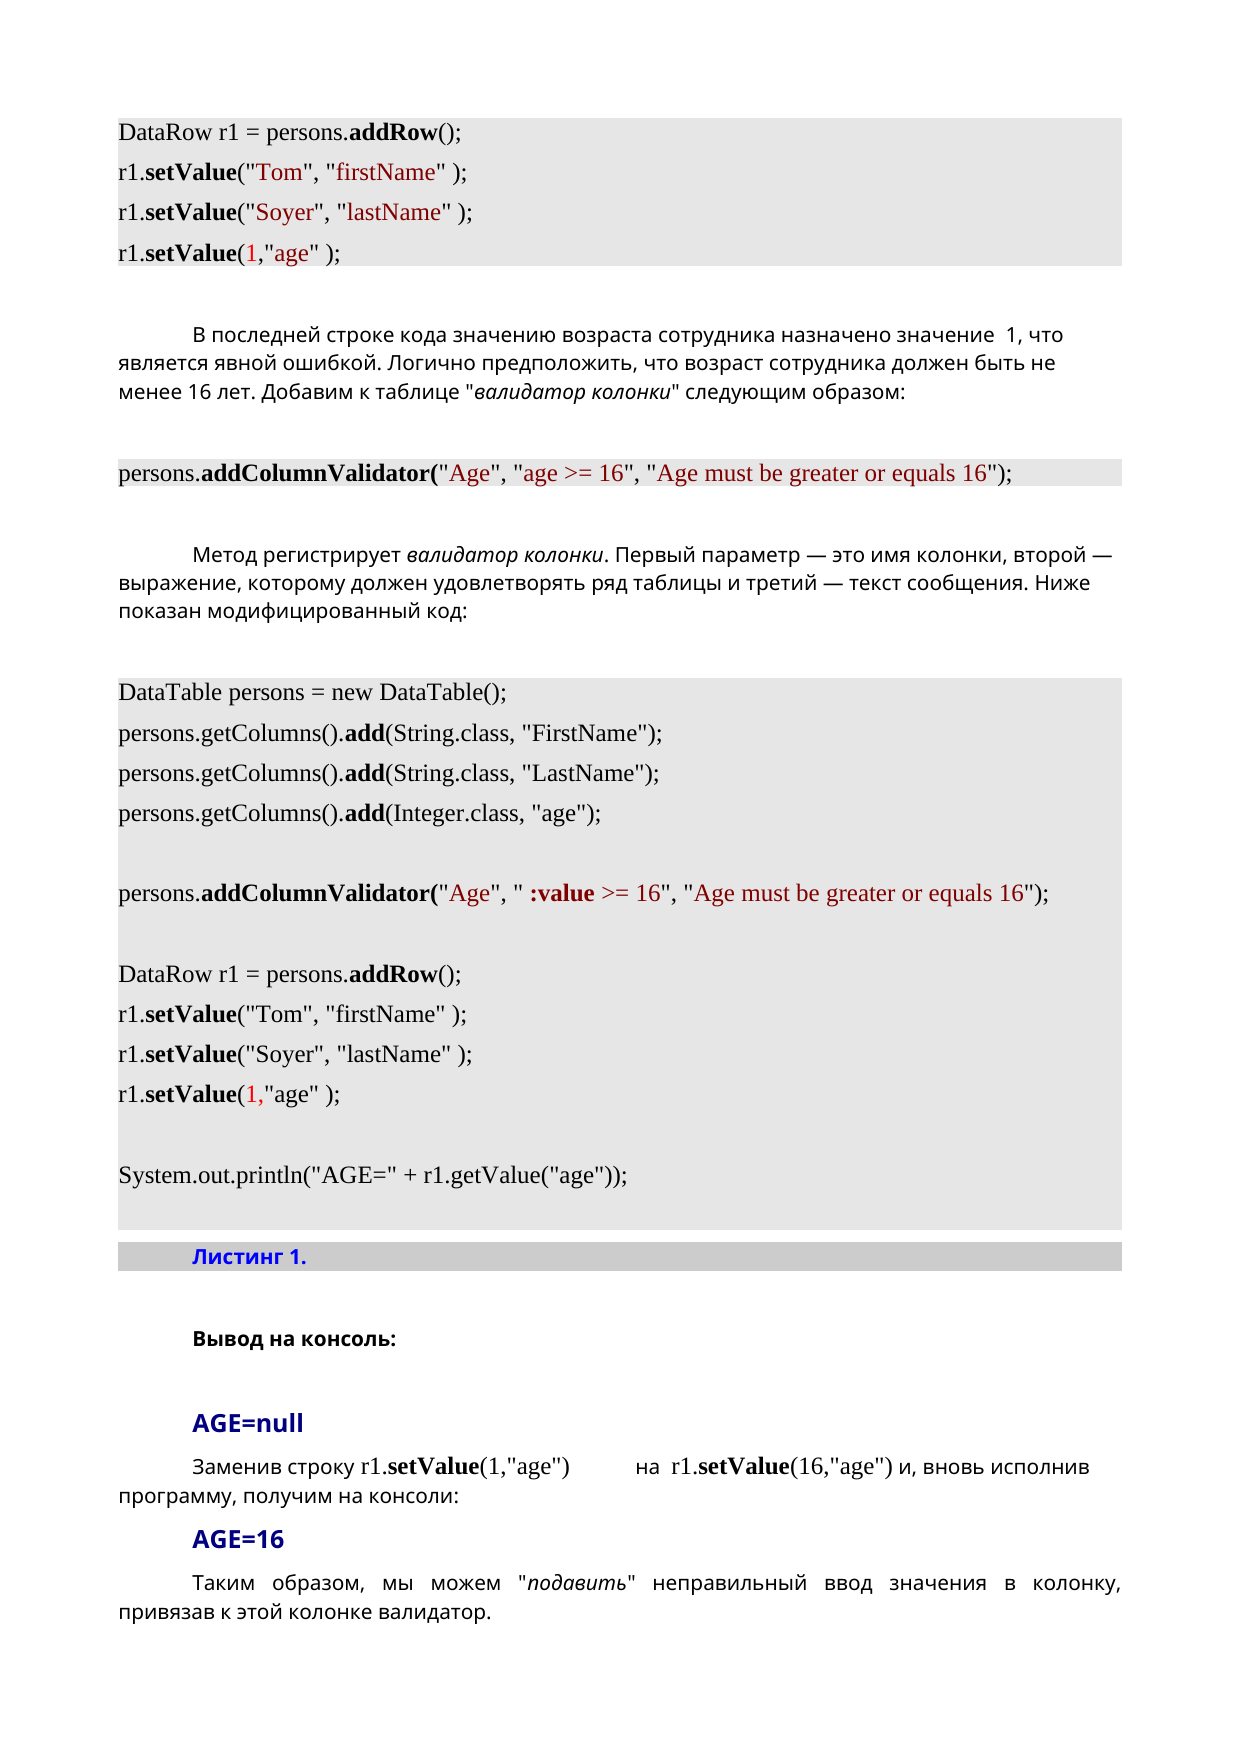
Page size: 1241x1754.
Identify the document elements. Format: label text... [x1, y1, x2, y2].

text r1.setValue(1,"age" ); [118, 1081, 1122, 1108]
text Листинг 1. [118, 1242, 1122, 1271]
text Вывод на консоль: [118, 1324, 1122, 1352]
text r1.setValue("Soyer", "lastName" ); [118, 198, 1122, 226]
text AGE=null [118, 1406, 1122, 1440]
text DataTable persons = new DataTable(); [118, 678, 1122, 706]
text persons.getColumns().add(Integer.class, "age"); [118, 799, 1122, 827]
text DataRow r1 = persons.addRow(); [118, 960, 1122, 988]
text r1.setValue(1,"age" ); [118, 239, 1122, 266]
text r1.setValue("Soyer", "lastName" ); [118, 1040, 1122, 1068]
text persons.addColumnValidator("Age", " :value >= 16", "Age must be greater or equals 16"); [118, 879, 1122, 907]
text Таким образом, мы можем "подавить" неправильный ввод значения в колонку, привязав к этой колонке валидатор. [118, 1568, 1122, 1625]
text r1.setValue("Tom", "firstName" ); [118, 1000, 1122, 1028]
text persons.getColumns().add(String.class, "FirstName"); [118, 719, 1122, 746]
text AGE=16 [118, 1522, 1122, 1556]
text В последней строке кода значению возраста сотрудника назначено значение 1, что является явной ошибкой. Логично предположить, что возраст сотрудника должен быть не менее 16 лет. Добавим к таблице "валидатор колонки" следующим образом: [118, 320, 1122, 405]
text persons.getColumns().add(String.class, "LastName"); [118, 759, 1122, 787]
text Метод регистрирует валидатор колонки. Первый параметр — это имя колонки, второй — выражение, которому должен удовлетворять ряд таблицы и третий — текст сообщения. Ниже показан модифицированный код: [118, 540, 1122, 625]
text persons.addColumnValidator("Age", "age >= 16", "Age must be greater or equals 16"); [118, 459, 1122, 486]
text DataRow r1 = persons.addRow(); [118, 118, 1122, 146]
text r1.setValue("Tom", "firstName" ); [118, 158, 1122, 186]
text Заменив строку r1.setValue(1,"age") на r1.setValue(16,"age") и, вновь исполнив программу, получим на консоли: [118, 1452, 1122, 1509]
text System.out.println("AGE=" + r1.getValue("age")); [118, 1161, 1122, 1189]
